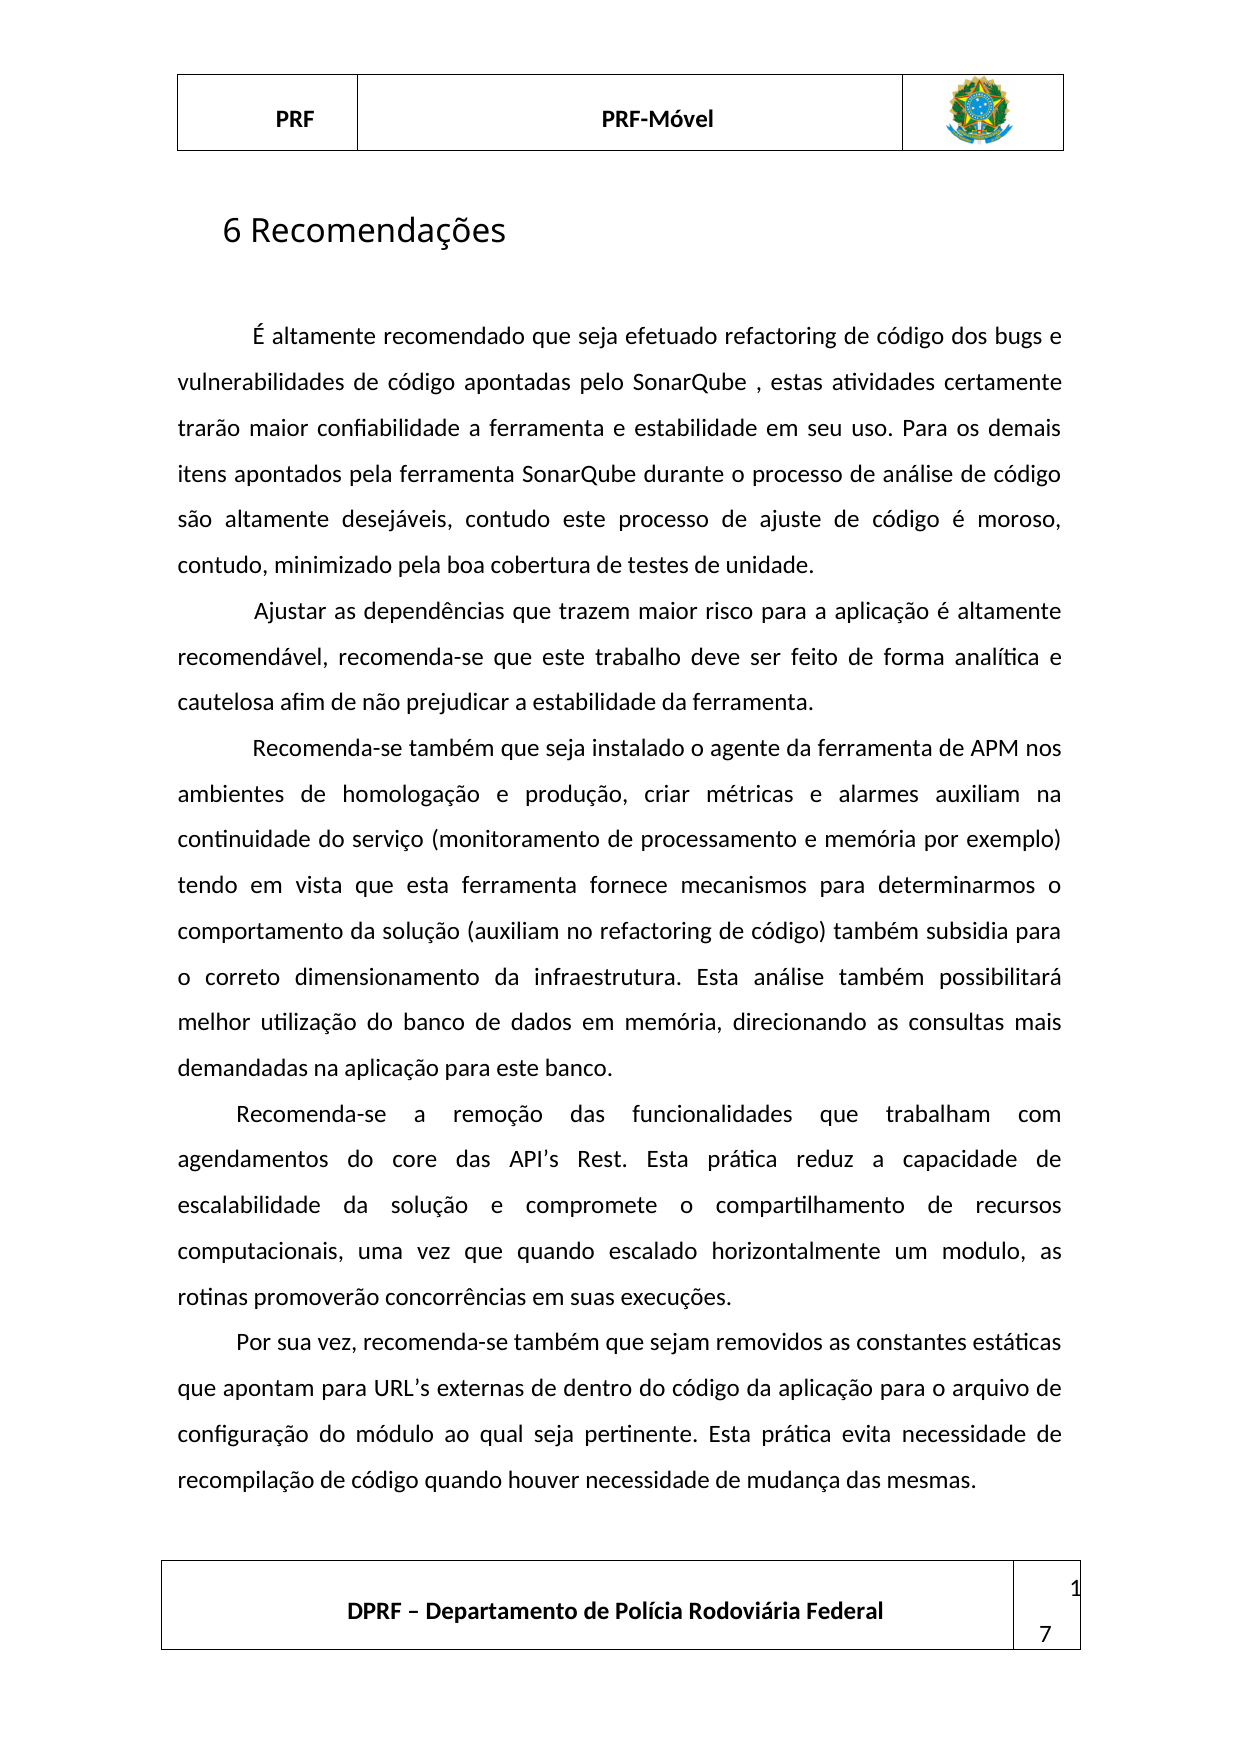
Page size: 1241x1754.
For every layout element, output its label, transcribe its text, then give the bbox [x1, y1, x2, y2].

text É altamente recomendado que seja efetuado refactoring de código dos bugs e vulnerabilidades de código apontadas pelo SonarQube , estas atividades certamente trarão maior confiabilidade a ferramenta e estabilidade em seu uso. Para os demais itens apontados pela ferramenta SonarQube durante o processo de análise de código são altamente desejáveis, contudo este processo de ajuste de código é moroso, contudo, minimizado pela boa cobertura de testes de unidade. [177, 534, 1063, 580]
text Por sua vez, recomenda-se também que sejam removidos as constantes estáticas que apontam para URL’s externas de dentro do código da aplicação para o arquivo de configuração do módulo ao qual seja pertinente. Esta prática evita necessidade de recompilação de código quando houver necessidade de mudança das mesmas. [177, 1327, 1063, 1372]
text Recomenda-se também que seja instalado o agente da ferramenta de APM nos ambientes de homologação e produção, criar métricas e alarmes auxiliam na continuidade do serviço (monitoramento de processamento e memória por exemplo) tendo em vista que esta ferramenta fornece mecanismos para determinarmos o comportamento da solução (auxiliam no refactoring de código) também subsidia para o correto dimensionamento da infraestrutura. Esta análise também possibilitará melhor utilização do banco de dados em memória, direcionando as consultas mais demandadas na aplicação para este banco. [177, 854, 1063, 869]
text É altamente recomendado que seja efetuado refactoring de código dos bugs e vulnerabilidades de código apontadas pelo SonarQube , estas atividades certamente trarão maior confiabilidade a ferramenta e estabilidade em seu uso. Para os demais itens apontados pela ferramenta SonarQube durante o processo de análise de código são altamente desejáveis, contudo este processo de ajuste de código é moroso, contudo, minimizado pela boa cobertura de testes de unidade. [177, 321, 1063, 366]
text Recomenda-se a remoção das funcionalidades que trabalham com agendamentos do core das API’s Rest. Esta prática reduz a capacidade de escalabilidade da solução e compromete o compartilhamento de recursos computacionais, uma vez que quando escalado horizontalmente um modulo, as rotinas promoverão concorrências em suas execuções. [177, 1098, 1063, 1144]
text Ajustar as dependências que trazem maior risco para a aplicação é altamente recomendável, recomenda-se que este trabalho deve ser feito de forma analítica e cautelosa afim de não prejudicar a estabilidade da ferramenta. [177, 671, 1063, 717]
subtitle 6 Recomendações [177, 207, 222, 252]
text Ajustar as dependências que trazem maior risco para a aplicação é altamente recomendável, recomenda-se que este trabalho deve ser feito de forma analítica e cautelosa afim de não prejudicar a estabilidade da ferramenta. [177, 595, 1063, 641]
text Recomenda-se a remoção das funcionalidades que trabalham com agendamentos do core das API’s Rest. Esta prática reduz a capacidade de escalabilidade da solução e compromete o compartilhamento de recursos computacionais, uma vez que quando escalado horizontalmente um modulo, as rotinas promoverão concorrências em suas execuções. [177, 1266, 1063, 1311]
picture [944, 75, 1020, 149]
text Recomenda-se também que seja instalado o agente da ferramenta de APM nos ambientes de homologação e produção, criar métricas e alarmes auxiliam na continuidade do serviço (monitoramento de processamento e memória por exemplo) tendo em vista que esta ferramenta fornece mecanismos para determinarmos o comportamento da solução (auxiliam no refactoring de código) também subsidia para o correto dimensionamento da infraestrutura. Esta análise também possibilitará melhor utilização do banco de dados em memória, direcionando as consultas mais demandadas na aplicação para este banco. [177, 808, 1063, 824]
text Recomenda-se também que seja instalado o agente da ferramenta de APM nos ambientes de homologação e produção, criar métricas e alarmes auxiliam na continuidade do serviço (monitoramento de processamento e memória por exemplo) tendo em vista que esta ferramenta fornece mecanismos para determinarmos o comportamento da solução (auxiliam no refactoring de código) também subsidia para o correto dimensionamento da infraestrutura. Esta análise também possibilitará melhor utilização do banco de dados em memória, direcionando as consultas mais demandadas na aplicação para este banco. [177, 1037, 1063, 1083]
text É altamente recomendado que seja efetuado refactoring de código dos bugs e vulnerabilidades de código apontadas pelo SonarQube , estas atividades certamente trarão maior confiabilidade a ferramenta e estabilidade em seu uso. Para os demais itens apontados pela ferramenta SonarQube durante o processo de análise de código são altamente desejáveis, contudo este processo de ajuste de código é moroso, contudo, minimizado pela boa cobertura de testes de unidade. [177, 397, 1063, 412]
text Por sua vez, recomenda-se também que sejam removidos as constantes estáticas que apontam para URL’s externas de dentro do código da aplicação para o arquivo de configuração do módulo ao qual seja pertinente. Esta prática evita necessidade de recompilação de código quando houver necessidade de mudança das mesmas. [177, 1403, 1063, 1418]
text Recomenda-se a remoção das funcionalidades que trabalham com agendamentos do core das API’s Rest. Esta prática reduz a capacidade de escalabilidade da solução e compromete o compartilhamento de recursos computacionais, uma vez que quando escalado horizontalmente um modulo, as rotinas promoverão concorrências em suas execuções. [177, 1220, 1063, 1235]
text Por sua vez, recomenda-se também que sejam removidos as constantes estáticas que apontam para URL’s externas de dentro do código da aplicação para o arquivo de configuração do módulo ao qual seja pertinente. Esta prática evita necessidade de recompilação de código quando houver necessidade de mudança das mesmas. [177, 1448, 1063, 1494]
text Recomenda-se também que seja instalado o agente da ferramenta de APM nos ambientes de homologação e produção, criar métricas e alarmes auxiliam na continuidade do serviço (monitoramento de processamento e memória por exemplo) tendo em vista que esta ferramenta fornece mecanismos para determinarmos o comportamento da solução (auxiliam no refactoring de código) também subsidia para o correto dimensionamento da infraestrutura. Esta análise também possibilitará melhor utilização do banco de dados em memória, direcionando as consultas mais demandadas na aplicação para este banco. [177, 991, 1063, 1006]
text É altamente recomendado que seja efetuado refactoring de código dos bugs e vulnerabilidades de código apontadas pelo SonarQube , estas atividades certamente trarão maior confiabilidade a ferramenta e estabilidade em seu uso. Para os demais itens apontados pela ferramenta SonarQube durante o processo de análise de código são altamente desejáveis, contudo este processo de ajuste de código é moroso, contudo, minimizado pela boa cobertura de testes de unidade. [177, 488, 1063, 504]
text Recomenda-se também que seja instalado o agente da ferramenta de APM nos ambientes de homologação e produção, criar métricas e alarmes auxiliam na continuidade do serviço (monitoramento de processamento e memória por exemplo) tendo em vista que esta ferramenta fornece mecanismos para determinarmos o comportamento da solução (auxiliam no refactoring de código) também subsidia para o correto dimensionamento da infraestrutura. Esta análise também possibilitará melhor utilização do banco de dados em memória, direcionando as consultas mais demandadas na aplicação para este banco. [177, 946, 1063, 961]
text Recomenda-se também que seja instalado o agente da ferramenta de APM nos ambientes de homologação e produção, criar métricas e alarmes auxiliam na continuidade do serviço (monitoramento de processamento e memória por exemplo) tendo em vista que esta ferramenta fornece mecanismos para determinarmos o comportamento da solução (auxiliam no refactoring de código) também subsidia para o correto dimensionamento da infraestrutura. Esta análise também possibilitará melhor utilização do banco de dados em memória, direcionando as consultas mais demandadas na aplicação para este banco. [177, 900, 1063, 915]
text Recomenda-se também que seja instalado o agente da ferramenta de APM nos ambientes de homologação e produção, criar métricas e alarmes auxiliam na continuidade do serviço (monitoramento de processamento e memória por exemplo) tendo em vista que esta ferramenta fornece mecanismos para determinarmos o comportamento da solução (auxiliam no refactoring de código) também subsidia para o correto dimensionamento da infraestrutura. Esta análise também possibilitará melhor utilização do banco de dados em memória, direcionando as consultas mais demandadas na aplicação para este banco. [177, 732, 1063, 778]
text Recomenda-se a remoção das funcionalidades que trabalham com agendamentos do core das API’s Rest. Esta prática reduz a capacidade de escalabilidade da solução e compromete o compartilhamento de recursos computacionais, uma vez que quando escalado horizontalmente um modulo, as rotinas promoverão concorrências em suas execuções. [177, 1174, 1063, 1189]
subtitle 6 Recomendações [506, 207, 1063, 252]
text É altamente recomendado que seja efetuado refactoring de código dos bugs e vulnerabilidades de código apontadas pelo SonarQube , estas atividades certamente trarão maior confiabilidade a ferramenta e estabilidade em seu uso. Para os demais itens apontados pela ferramenta SonarQube durante o processo de análise de código são altamente desejáveis, contudo este processo de ajuste de código é moroso, contudo, minimizado pela boa cobertura de testes de unidade. [177, 442, 1063, 458]
